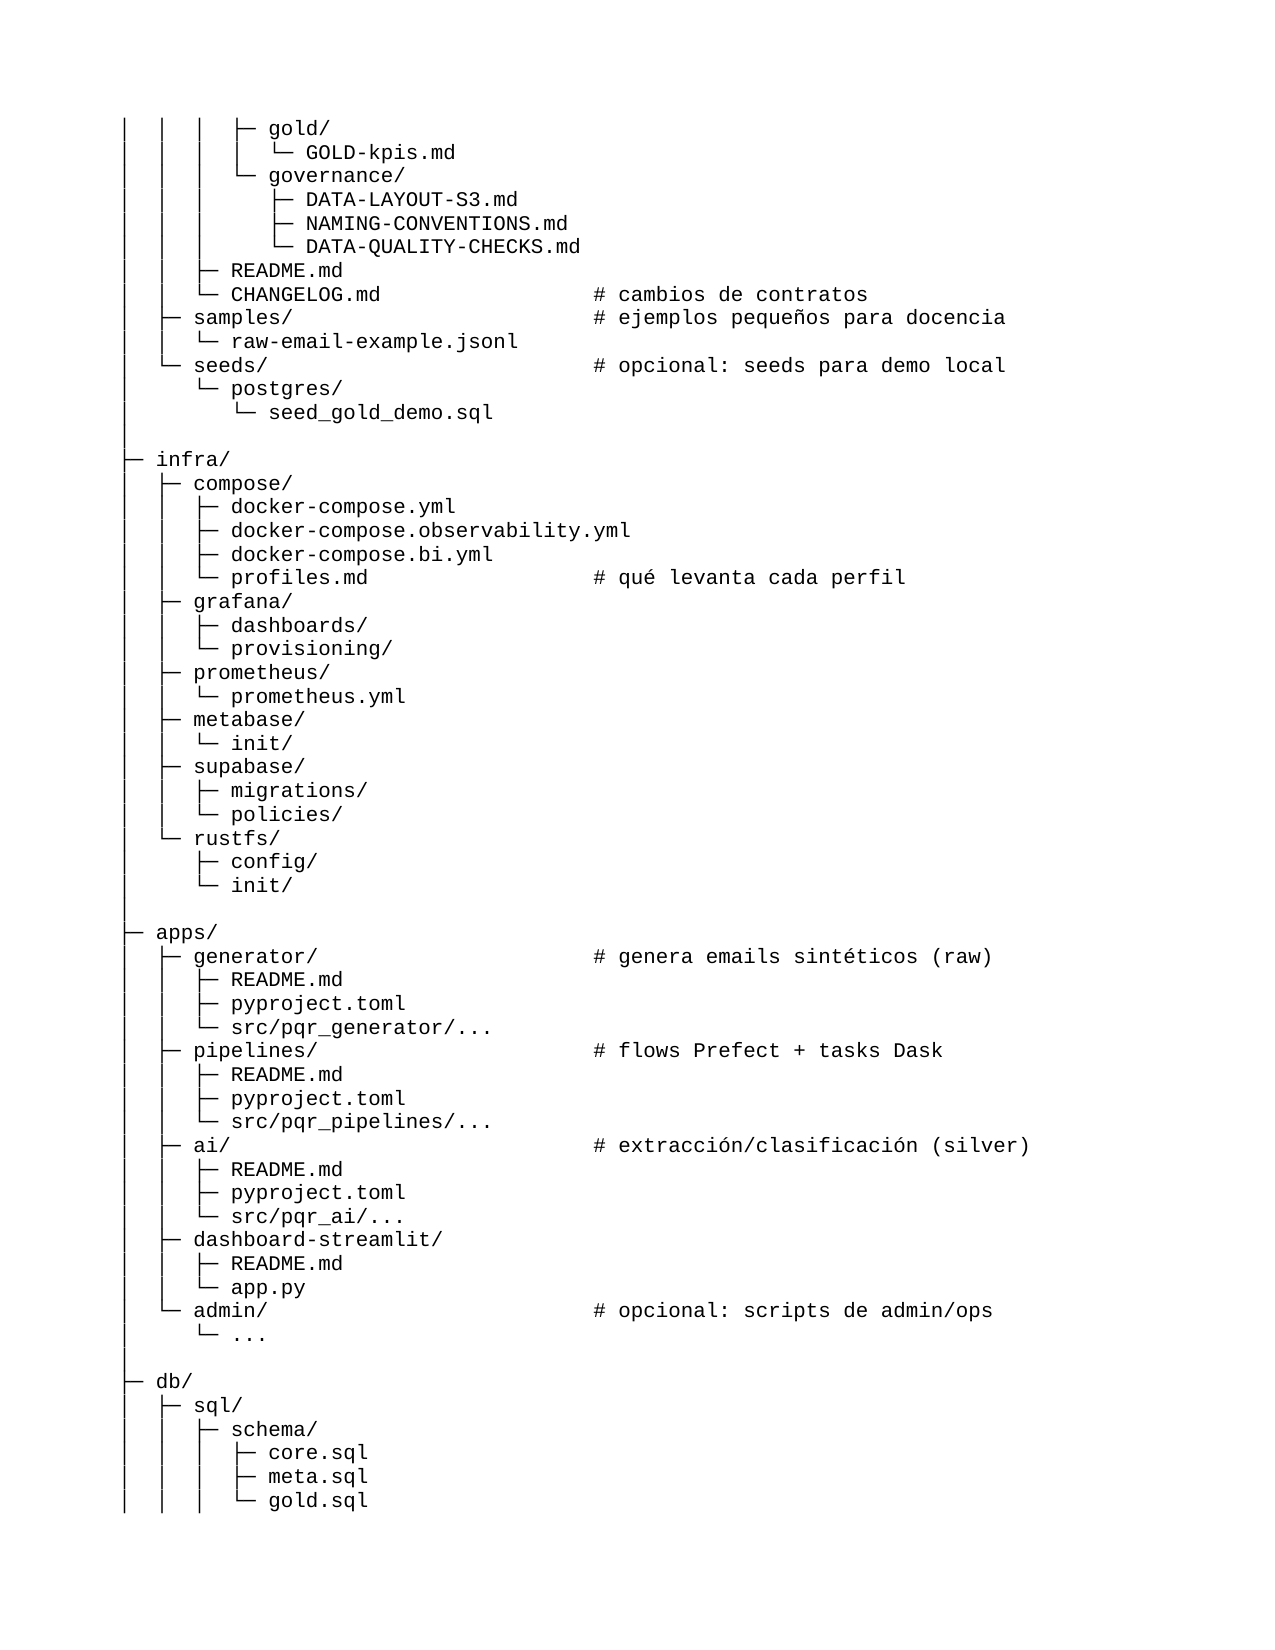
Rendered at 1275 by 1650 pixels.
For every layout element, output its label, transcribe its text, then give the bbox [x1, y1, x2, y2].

text │ │ └─ src/pqr_generator/... [125, 1017, 161, 1040]
text │ ├─ grafana/ [118, 591, 1157, 615]
text │ │ │ ├─ NAMING-CONVENTIONS.md [125, 213, 161, 236]
text │ │ └─ CHANGELOG.md # cambios de contratos [162, 284, 1157, 307]
text │ │ └─ policies/ [125, 804, 161, 827]
text │ [118, 898, 1157, 922]
text │ │ ├─ pyproject.toml [118, 1182, 1157, 1206]
text │ │ └─ prometheus.yml [125, 686, 161, 709]
text │ │ └─ app.py [162, 1277, 1157, 1300]
text │ │ └─ init/ [125, 733, 161, 757]
text │ ├─ ai/ # extracción/clasificación (silver) [162, 1135, 1157, 1158]
text │ │ │ ├─ meta.sql [237, 1466, 1157, 1489]
text │ ├─ compose/ [162, 473, 1157, 496]
text │ │ ├─ docker-compose.bi.yml [200, 544, 1157, 567]
text │ │ ├─ dashboards/ [162, 615, 199, 638]
text │ └─ rustfs/ [118, 827, 1157, 851]
text │ ├─ prometheus/ [118, 662, 1157, 686]
text │ │ ├─ dashboards/ [200, 615, 1157, 638]
text │ │ ├─ docker-compose.bi.yml [125, 544, 161, 567]
text │ │ ├─ schema/ [200, 1419, 1157, 1442]
text ├─ apps/ [118, 922, 1157, 946]
text │ │ └─ raw-email-example.jsonl [125, 331, 161, 354]
text │ │ ├─ pyproject.toml [200, 1088, 1157, 1111]
text │ │ │ └─ gold.sql [118, 1489, 1157, 1513]
text │ │ │ ├─ meta.sql [162, 1466, 199, 1489]
text │ │ │ └─ DATA-QUALITY-CHECKS.md [118, 236, 1157, 260]
text │ ├─ dashboard-streamlit/ [118, 1229, 1157, 1253]
text │ │ └─ prometheus.yml [162, 686, 1157, 709]
text │ │ │ ├─ NAMING-CONVENTIONS.md [275, 213, 1157, 236]
text │ │ │ ├─ NAMING-CONVENTIONS.md [162, 213, 199, 236]
text │ │ │ │ └─ GOLD-kpis.md [237, 142, 1157, 165]
text │ ├─ metabase/ [118, 709, 1157, 733]
text │ ├─ generator/ # genera emails sintéticos (raw) [162, 946, 1157, 969]
text │ │ └─ src/pqr_pipelines/... [118, 1111, 1157, 1135]
text │ │ └─ policies/ [162, 804, 1157, 827]
text │ │ │ └─ governance/ [118, 165, 1157, 189]
text ├─ infra/ [118, 449, 1157, 473]
text │ └─ postgres/ [118, 378, 1157, 402]
text │ [118, 1348, 124, 1371]
text │ │ │ ├─ DATA-LAYOUT-S3.md [118, 189, 1157, 213]
text │ │ └─ app.py [125, 1277, 161, 1300]
text │ │ ├─ schema/ [125, 1419, 161, 1442]
text │ │ │ │ └─ GOLD-kpis.md [125, 142, 161, 165]
text │ │ ├─ schema/ [162, 1419, 199, 1442]
text │ │ ├─ README.md [118, 1253, 1157, 1277]
text │ │ │ ├─ core.sql [118, 1442, 1157, 1466]
text │ └─ seeds/ # opcional: seeds para demo local [118, 354, 1157, 378]
text │ ├─ pipelines/ # flows Prefect + tasks Dask [118, 1040, 1157, 1064]
text │ ├─ compose/ [125, 473, 161, 496]
text │ [125, 1348, 1157, 1371]
text │ │ ├─ README.md [118, 260, 1157, 284]
text │ │ ├─ README.md [118, 969, 1157, 993]
text │ │ │ ├─ meta.sql [125, 1466, 161, 1489]
text │ │ ├─ migrations/ [118, 780, 1157, 804]
text │ │ │ ├─ meta.sql [200, 1466, 236, 1489]
text │ │ ├─ docker-compose.bi.yml [162, 544, 199, 567]
text │ │ ├─ README.md [118, 1158, 1157, 1182]
text │ │ │ │ └─ GOLD-kpis.md [162, 142, 199, 165]
text │ │ └─ src/pqr_generator/... [162, 1017, 1157, 1040]
text │ │ │ │ └─ GOLD-kpis.md [200, 142, 236, 165]
text │ ├─ sql/ [118, 1395, 1157, 1419]
text │ │ ├─ pyproject.toml [162, 1088, 199, 1111]
text │ │ └─ raw-email-example.jsonl [162, 331, 1157, 354]
text │ │ └─ src/pqr_ai/... [162, 1206, 1157, 1229]
text │ └─ ... [118, 1324, 1157, 1348]
text │ │ ├─ docker-compose.observability.yml [118, 520, 1157, 544]
text │ │ ├─ dashboards/ [125, 615, 161, 638]
text │ ├─ config/ [118, 851, 1157, 875]
text │ └─ init/ [125, 875, 1157, 898]
text │ ├─ supabase/ [118, 757, 1157, 780]
text │ [118, 426, 1157, 449]
text │ └─ seed_gold_demo.sql [125, 402, 1157, 426]
text │ │ │ ├─ NAMING-CONVENTIONS.md [200, 213, 274, 236]
text ├─ db/ [118, 1371, 1157, 1395]
text │ │ │ ├─ gold/ [118, 118, 1157, 142]
text │ │ └─ init/ [162, 733, 1157, 757]
text │ │ └─ src/pqr_ai/... [125, 1206, 161, 1229]
text │ └─ admin/ # opcional: scripts de admin/ops [118, 1300, 1157, 1324]
text │ │ ├─ pyproject.toml [118, 993, 1157, 1017]
text │ │ └─ provisioning/ [118, 638, 1157, 662]
text │ │ ├─ pyproject.toml [125, 1088, 161, 1111]
text │ │ ├─ README.md [118, 1064, 1157, 1088]
text │ ├─ samples/ # ejemplos pequeños para docencia [118, 307, 1157, 331]
text │ │ └─ profiles.md # qué levanta cada perfil [118, 567, 1157, 591]
text │ │ ├─ docker-compose.yml [118, 496, 1157, 520]
